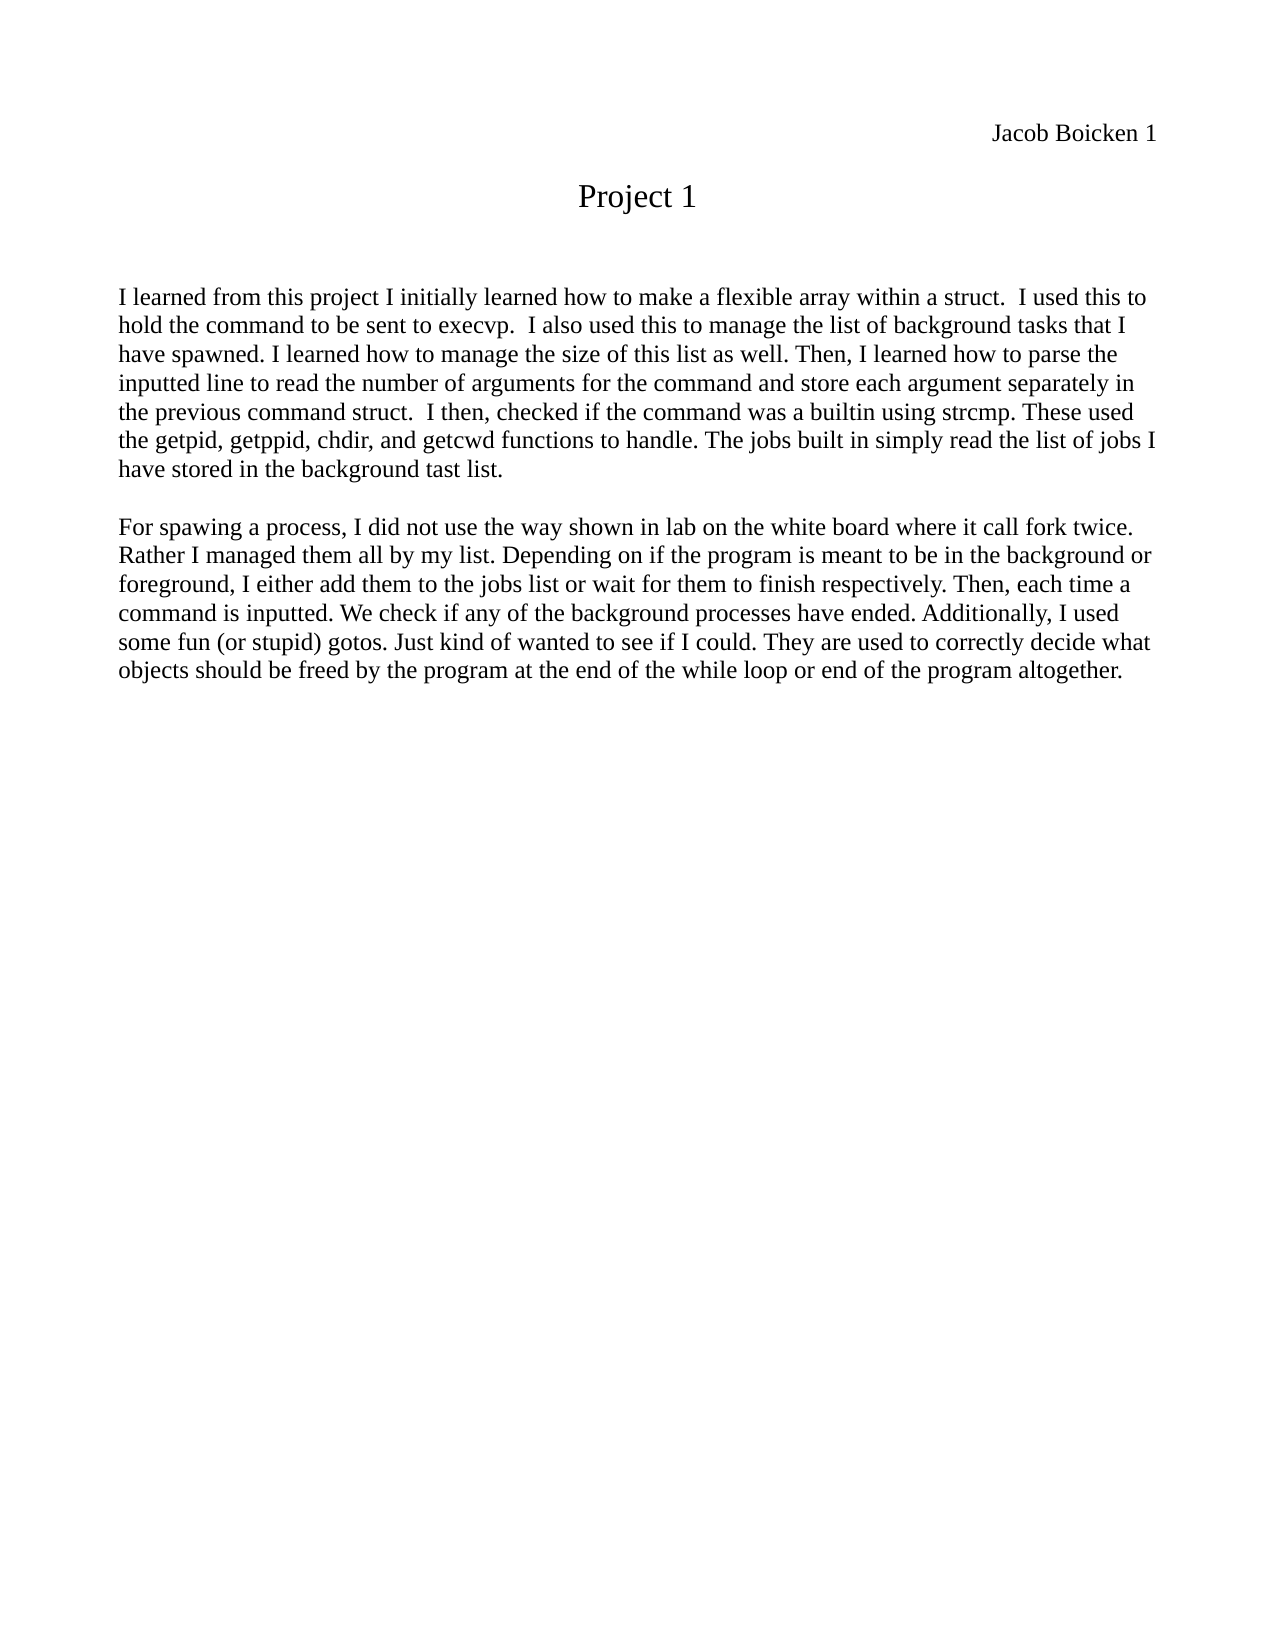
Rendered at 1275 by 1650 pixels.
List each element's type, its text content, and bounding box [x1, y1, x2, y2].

text I learned from this project I initially learned how to make a flexible array within a struct. I used this to hold the command to be sent to execvp. I also used this to manage the list of background tasks that I have spawned. I learned how to manage the size of this list as well. Then, I learned how to parse the inputted line to read the number of arguments for the command and store each argument separately in the previous command struct. I then, checked if the command was a builtin using strcmp. These used the getpid, getppid, chdir, and getcwd functions to handle. The jobs built in simply read the list of jobs I have stored in the background tast list. [118, 253, 1157, 483]
text For spawing a process, I did not use the way shown in lab on the white board where it call fork twice. Rather I managed them all by my list. Depending on if the program is meant to be in the background or foreground, I either add them to the jobs list or wait for them to finish respectively. Then, each time a command is inputted. We check if any of the background processes have ended. Additionally, I used some fun (or stupid) gotos. Just kind of wanted to see if I could. They are used to correctly decide what objects should be freed by the program at the end of the while loop or end of the program altogether. [118, 512, 1157, 684]
text Project 1 [118, 176, 1157, 215]
